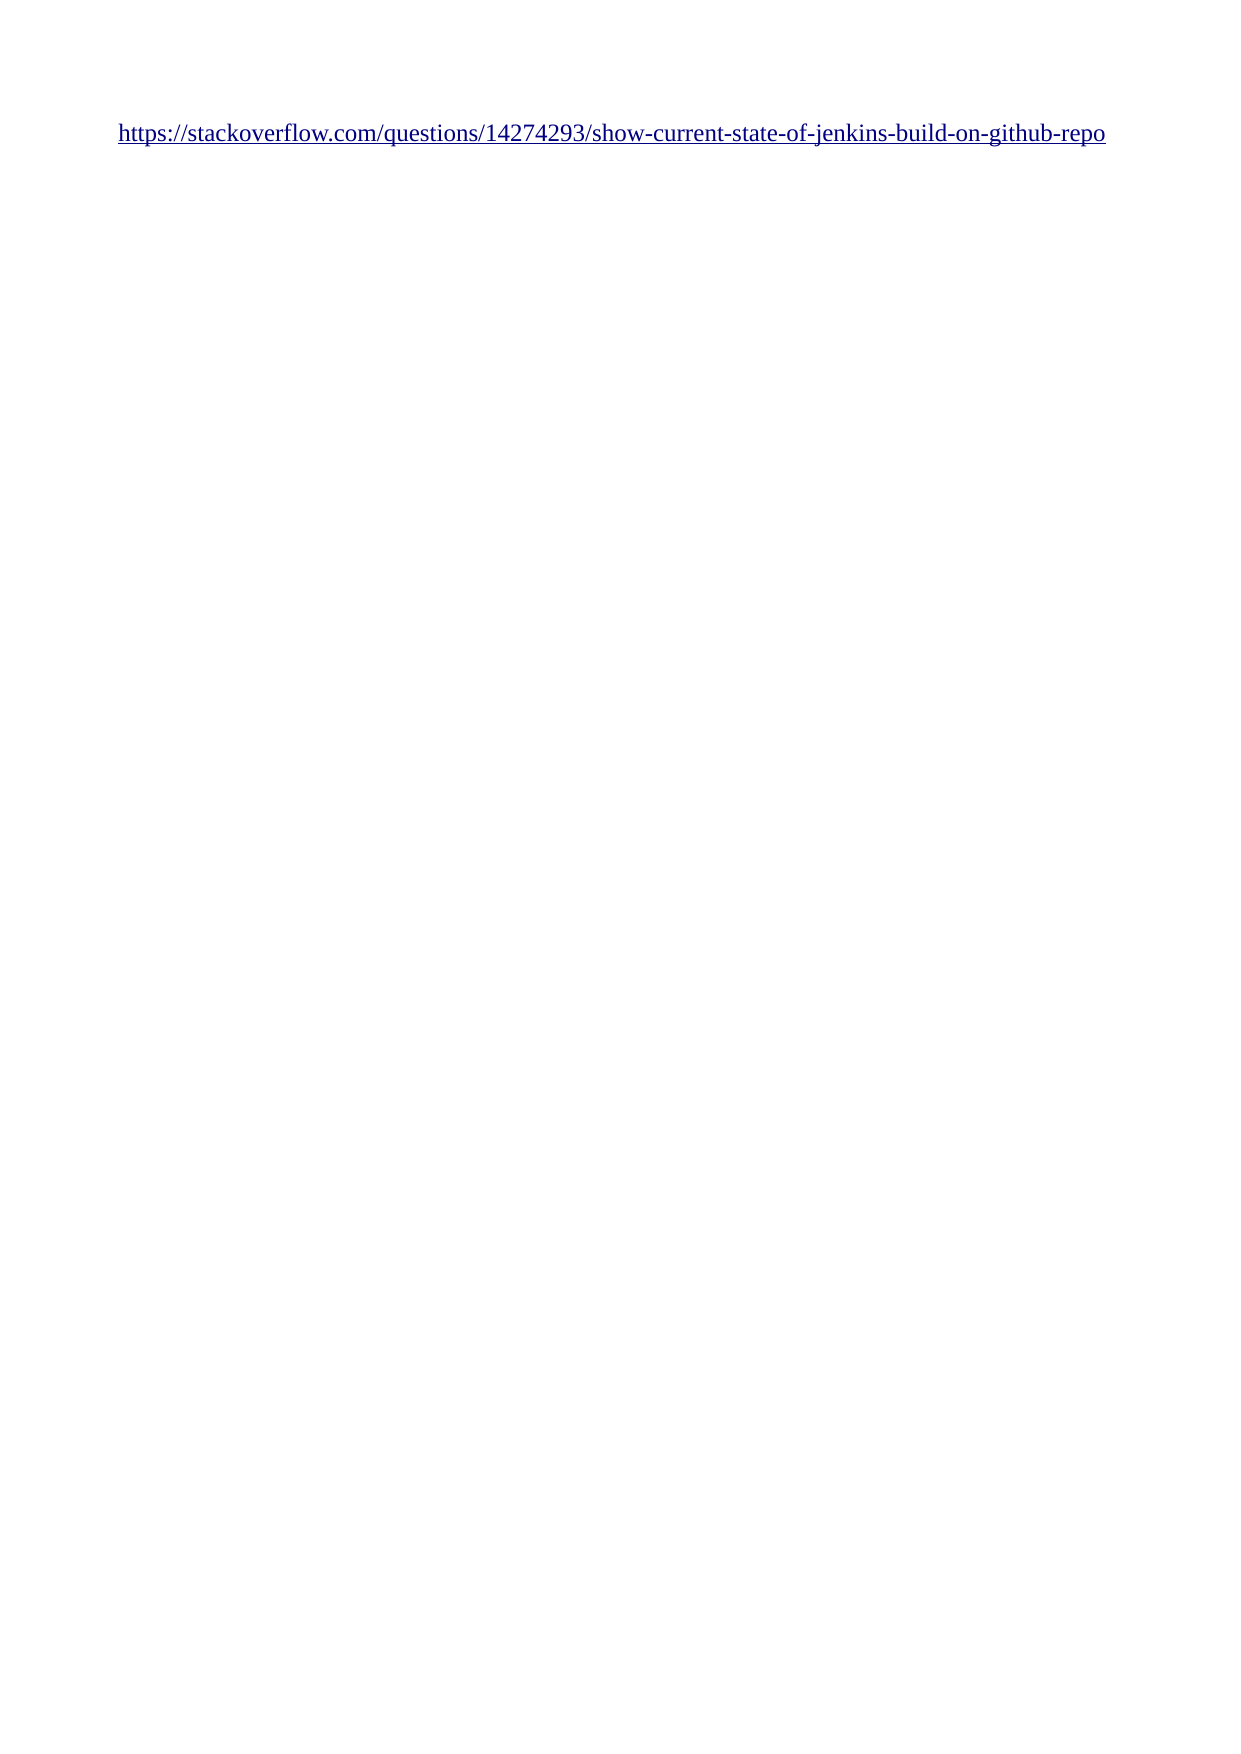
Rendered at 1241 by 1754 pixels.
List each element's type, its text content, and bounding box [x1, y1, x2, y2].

text https://stackoverflow.com/questions/14274293/show-current-state-of-jenkins-build-on-github-repo [118, 118, 1122, 147]
